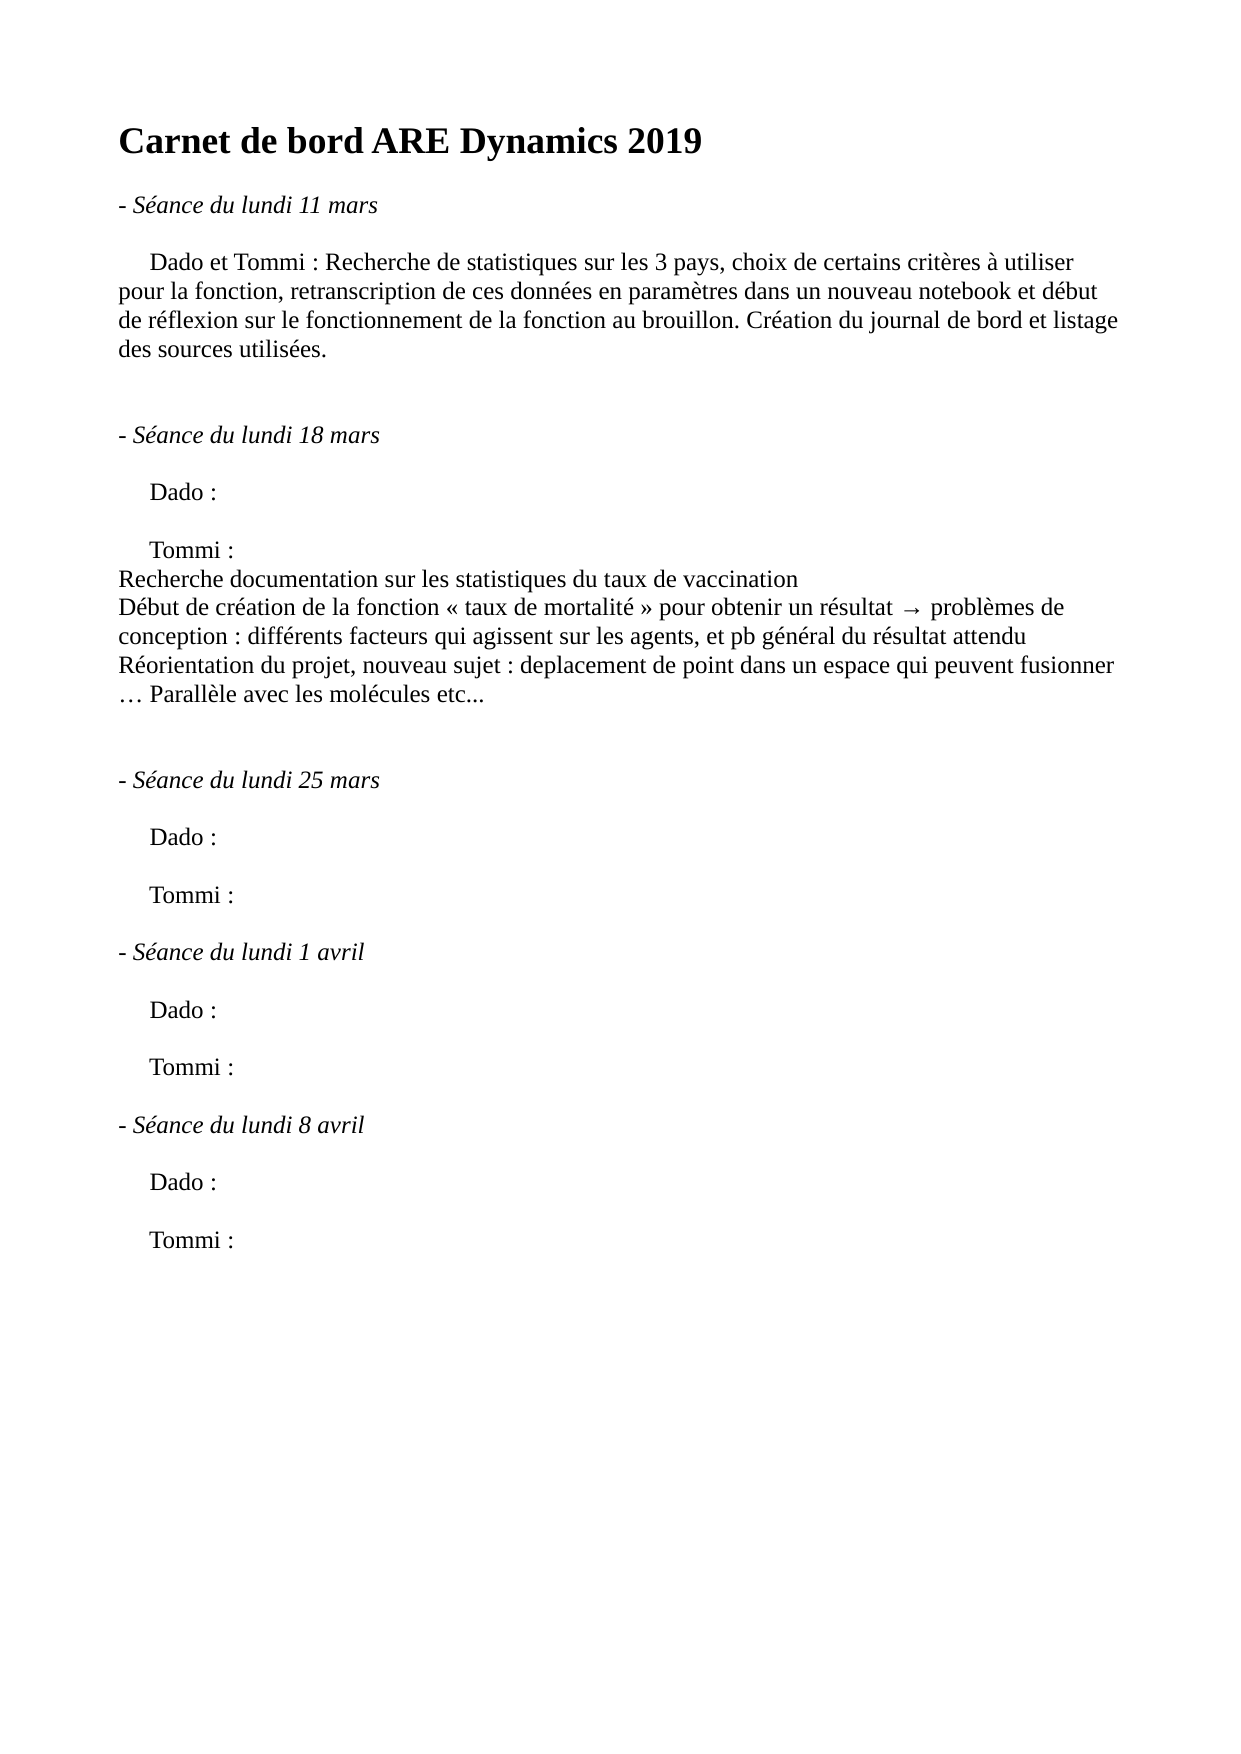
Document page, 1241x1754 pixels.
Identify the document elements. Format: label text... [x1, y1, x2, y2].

text Dado : [118, 995, 1122, 1024]
text - Séance du lundi 11 mars [118, 190, 1122, 219]
text Carnet de bord ARE Dynamics 2019 [118, 118, 1122, 161]
text Recherche documentation sur les statistiques du taux de vaccination [118, 564, 1122, 592]
text Dado : [118, 822, 1122, 851]
text Dado et Tommi : Recherche de statistiques sur les 3 pays, choix de certains critères à utiliser pour la fonction, retranscription de ces données en paramètres dans un nouveau notebook et début de réflexion sur le fonctionnement de la fonction au brouillon. Création du journal de bord et listage des sources utilisées. [118, 247, 1122, 362]
text Début de création de la fonction « taux de mortalité » pour obtenir un résultat → problèmes de conception : différents facteurs qui agissent sur les agents, et pb général du résultat attendu [118, 592, 1122, 650]
text - Séance du lundi 18 mars [118, 420, 1122, 449]
text - Séance du lundi 1 avril [118, 937, 1122, 966]
text Tommi : [118, 1225, 1122, 1254]
text - Séance du lundi 25 mars [118, 765, 1122, 794]
text Dado : [118, 477, 1122, 506]
text Dado : [118, 1167, 1122, 1196]
text Tommi : [118, 535, 1122, 564]
text Tommi : [118, 880, 1122, 909]
text - Séance du lundi 8 avril [118, 1110, 1122, 1139]
text Tommi : [118, 1052, 1122, 1081]
text Réorientation du projet, nouveau sujet : deplacement de point dans un espace qui peuvent fusionner … Parallèle avec les molécules etc... [118, 650, 1122, 707]
